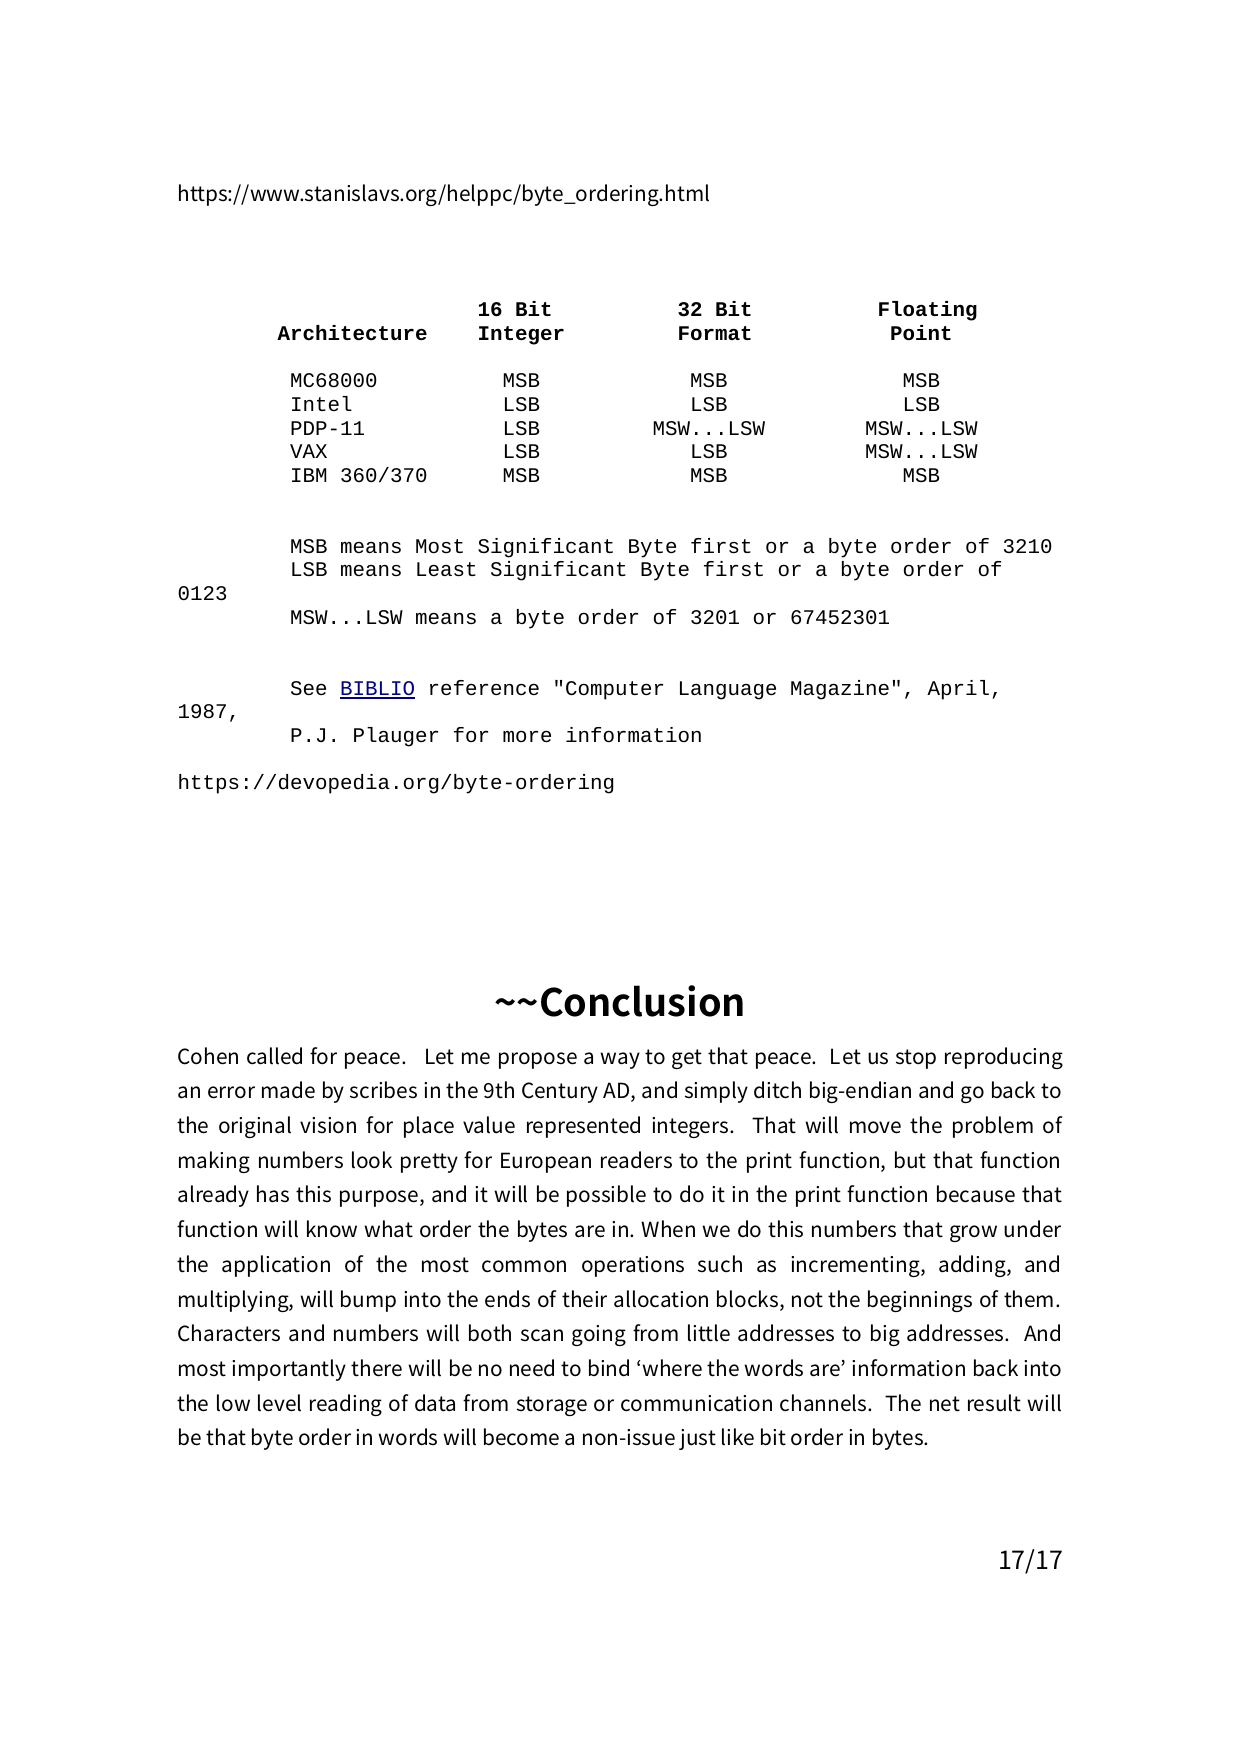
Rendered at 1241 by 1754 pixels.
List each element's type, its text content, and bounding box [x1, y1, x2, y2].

text MSW...LSW means a byte order of 3201 or 67452301 [177, 607, 1063, 630]
text P.J. Plauger for more information [177, 725, 1063, 749]
text https://www.stanislavs.org/helppc/byte_ordering.html [177, 177, 1063, 207]
text LSB means Least Significant Byte first or a byte order of 0123 [177, 559, 1063, 607]
text MC68000 MSB MSB MSB [177, 370, 1063, 394]
text Intel LSB LSB LSB [177, 394, 1063, 418]
text See BIBLIO reference "Computer Language Magazine", April, 1987, [177, 678, 1063, 725]
text IBM 360/370 MSB MSB MSB [177, 465, 1063, 488]
text 16 Bit 32 Bit Floating [177, 299, 1063, 323]
text MSB means Most Significant Byte first or a byte order of 3210 [177, 536, 1063, 559]
text https://devopedia.org/byte-ordering [177, 772, 1063, 796]
text Architecture Integer Format Point [177, 323, 1063, 347]
text Cohen called for peace. Let me propose a way to get that peace. Let us stop reproducing an error made by scribes in the 9th Century AD, and simply ditch big-endian and go back to the original vision for place value represented integers. That will move the problem of making numbers look pretty for European readers to the print function, but that function already has this purpose, and it will be possible to do it in the print function because that function will know what order the bytes are in. When we do this numbers that grow under the application of the most common operations such as incrementing, adding, and multiplying, will bump into the ends of their allocation blocks, not the beginnings of them. Characters and numbers will both scan going from little addresses to big addresses. And most importantly there will be no need to bind ‘where the words are’ information back into the low level reading of data from storage or communication channels. The net result will be that byte order in words will become a non-issue just like bit order in bytes. [177, 1040, 1063, 1452]
text PDP-11 LSB MSW...LSW MSW...LSW [177, 418, 1063, 441]
subtitle ~~Conclusion [177, 973, 1063, 1027]
text VAX LSB LSB MSW...LSW [177, 441, 1063, 465]
